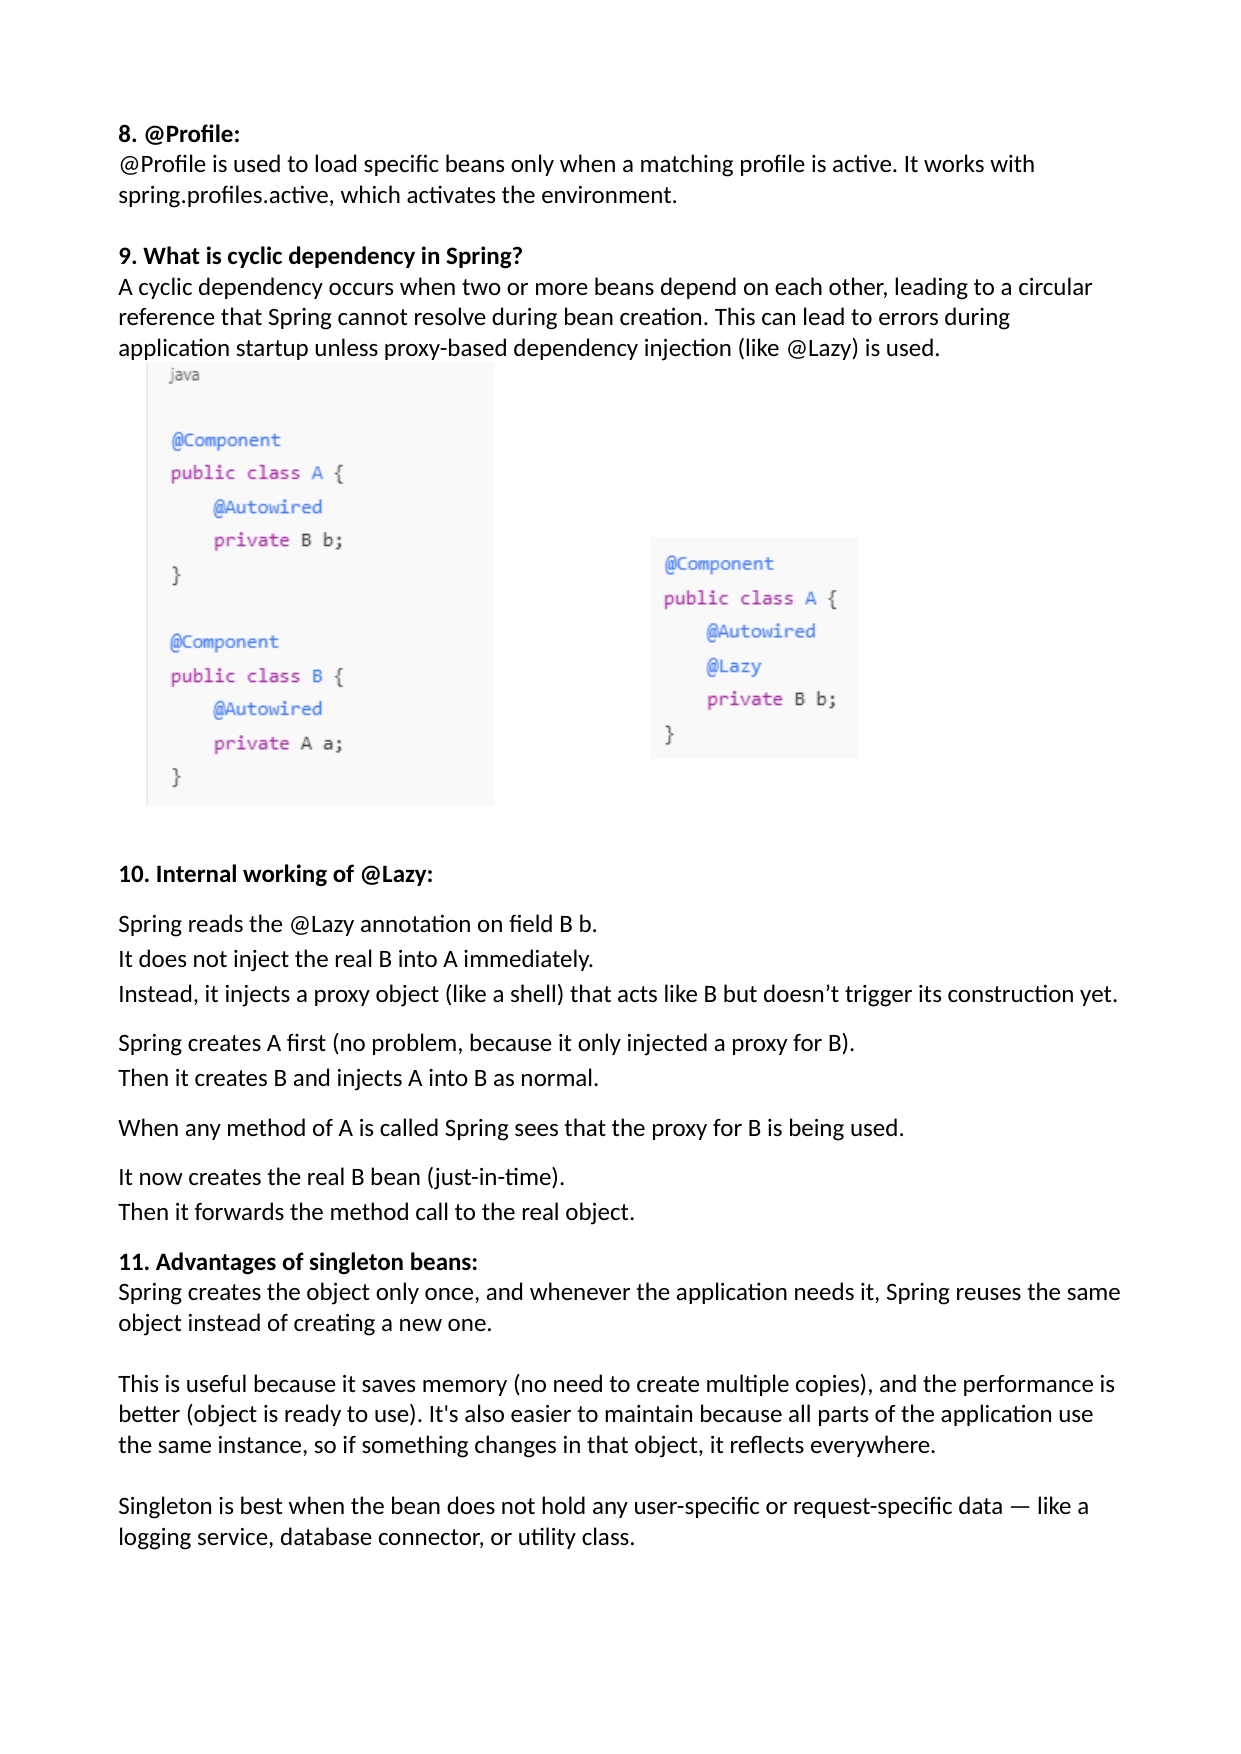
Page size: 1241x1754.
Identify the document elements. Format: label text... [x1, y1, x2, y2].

picture [146, 362, 494, 806]
text 9. What is cyclic dependency in Spring? A cyclic dependency occurs when two or more beans depend on each other, leading to a circular reference that Spring cannot resolve during bean creation. This can lead to errors during application startup unless proxy-based dependency injection (like @Lazy) is used. [118, 240, 1122, 362]
text It now creates the real B bean (just-in-time). Then it forwards the method call to the real object. [118, 1161, 1122, 1227]
text When any method of A is called Spring sees that the proxy for B is being used. [118, 1112, 1122, 1142]
text @Profile is used to load specific beans only when a matching profile is active. It works with spring.profiles.active, which activates the environment. [118, 149, 1122, 210]
text 8. @Profile: [118, 118, 1122, 149]
picture [650, 537, 859, 759]
text Spring reads the @Lazy annotation on field B b. It does not inject the real B into A immediately. Instead, it injects a proxy object (like a shell) that acts like B but doesn’t trigger its construction yet. [118, 908, 1122, 1008]
text Spring creates A first (no problem, because it only injected a proxy for B). Then it creates B and injects A into B as normal. [118, 1027, 1122, 1093]
text Spring creates the object only once, and whenever the application needs it, Spring reuses the same object instead of creating a new one. This is useful because it saves memory (no need to create multiple copies), and the performance is better (object is ready to use). It's also easier to maintain because all parts of the application use the same instance, so if something changes in that object, it reflects everywhere. Singleton is best when the bean does not hold any user-specific or request-specific data — like a logging service, database connector, or utility class. [118, 1277, 1122, 1551]
text 11. Advantages of singleton beans: [118, 1246, 1122, 1277]
text 10. Internal working of @Lazy: [118, 858, 1122, 889]
